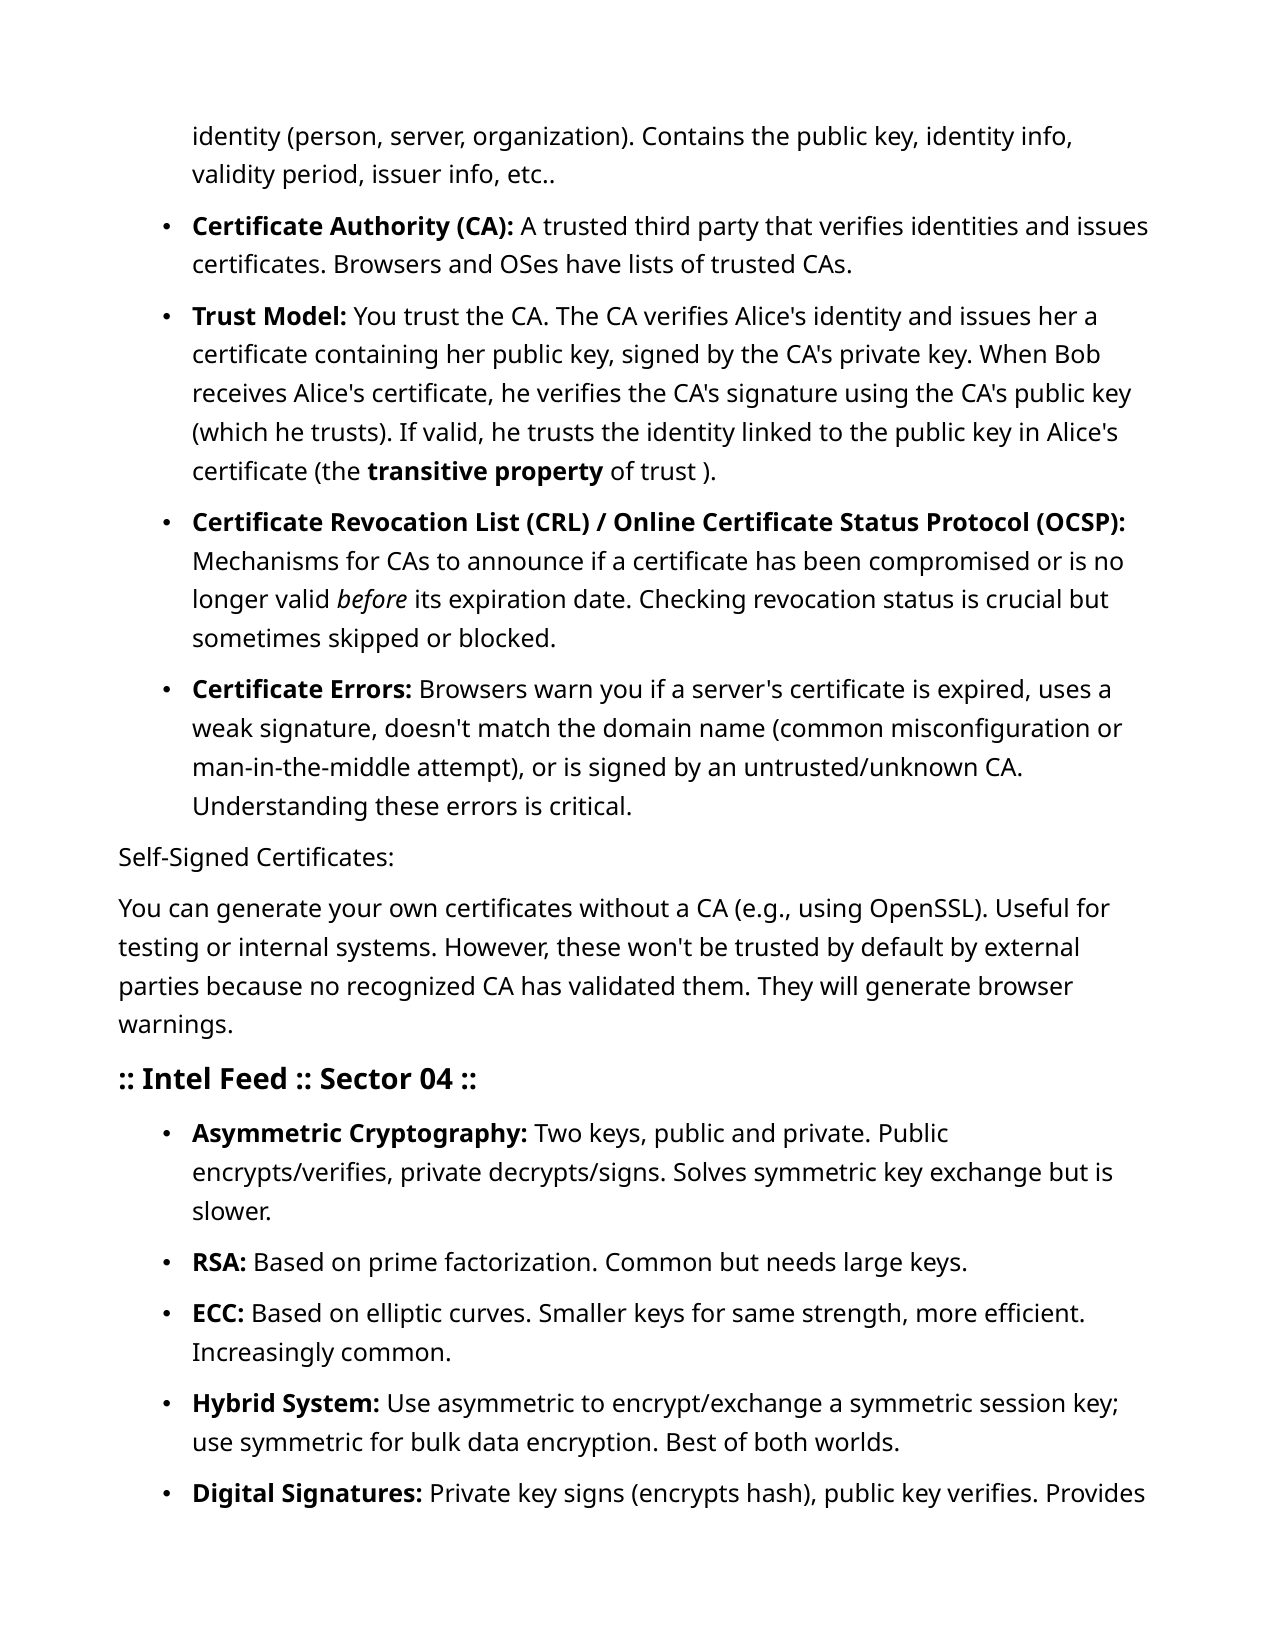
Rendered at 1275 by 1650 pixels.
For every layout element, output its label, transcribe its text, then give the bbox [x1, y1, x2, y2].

list Certificate Errors: Browsers warn you if a server's certificate is expired, uses a weak signature, doesn't match the domain name (common misconfiguration or man-in-the-middle attempt), or is signed by an untrusted/unknown CA. Understanding these errors is critical. [162, 672, 1157, 822]
list Certificate Revocation List (CRL) / Online Certificate Status Protocol (OCSP): Mechanisms for CAs to announce if a certificate has been compromised or is no longer valid before its expiration date. Checking revocation status is crucial but sometimes skipped or blocked. [162, 504, 1157, 655]
list ECC: Based on elliptic curves. Smaller keys for same strength, more efficient. Increasingly common. [162, 1296, 1157, 1369]
text Self-Signed Certificates: [118, 839, 1157, 873]
list Digital Signatures: Private key signs (encrypts hash), public key verifies. Provides [162, 1476, 1157, 1510]
text You can generate your own certificates without a CA (e.g., using OpenSSL). Useful for testing or internal systems. However, these won't be trusted by default by external parties because no recognized CA has validated them. They will generate browser warnings. [118, 891, 1157, 1041]
list identity (person, server, organization). Contains the public key, identity info, validity period, issuer info, etc.. [162, 118, 1157, 191]
list Asymmetric Cryptography: Two keys, public and private. Public encrypts/verifies, private decrypts/signs. Solves symmetric key exchange but is slower. [162, 1116, 1157, 1227]
list RSA: Based on prime factorization. Common but needs large keys. [162, 1244, 1157, 1279]
list Certificate Authority (CA): A trusted third party that verifies identities and issues certificates. Browsers and OSes have lists of trusted CAs. [162, 208, 1157, 281]
list Hybrid System: Use asymmetric to encrypt/exchange a symmetric session key; use symmetric for bulk data encryption. Best of both worlds. [162, 1386, 1157, 1459]
list Trust Model: You trust the CA. The CA verifies Alice's identity and issues her a certificate containing her public key, signed by the CA's private key. When Bob receives Alice's certificate, he verifies the CA's signature using the CA's public key (which he trusts). If valid, he trusts the identity linked to the public key in Alice's certificate (the transitive property of trust ). [162, 298, 1157, 487]
subtitle :: Intel Feed :: Sector 04 :: [118, 1058, 1157, 1098]
